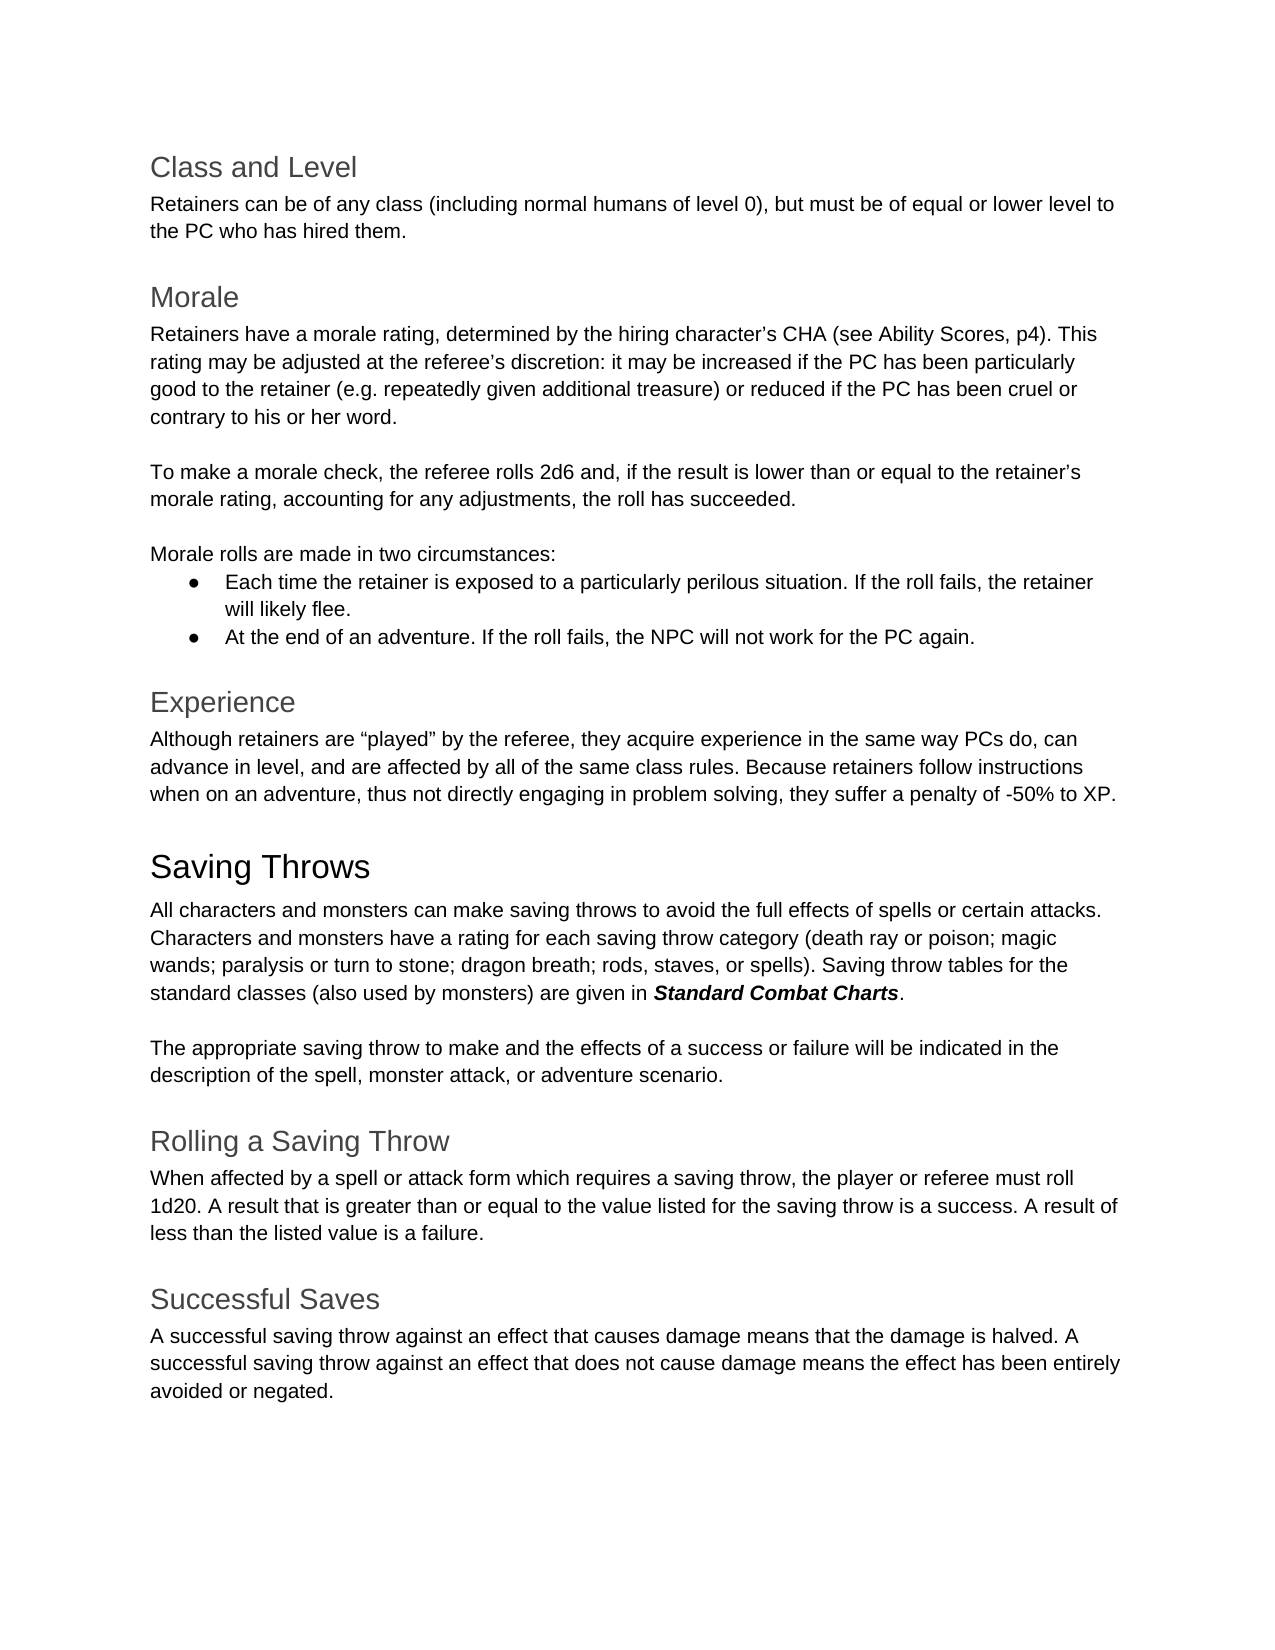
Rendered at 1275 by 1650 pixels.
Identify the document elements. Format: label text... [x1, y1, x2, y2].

text Morale rolls are made in two circumstances: [150, 542, 1125, 566]
subtitle Rolling a Saving Throw [150, 1124, 1125, 1158]
subtitle Class and Level [150, 150, 1125, 183]
text Retainers have a morale rating, determined by the hiring character’s CHA (see Ability Scores, p4). This rating may be adjusted at the referee’s discretion: it may be increased if the PC has been particularly good to the retainer (e.g. repeatedly given additional treasure) or reduced if the PC has been cruel or contrary to his or her word. [150, 322, 1125, 428]
subtitle Successful Saves [150, 1282, 1125, 1315]
subtitle Morale [150, 280, 1125, 314]
list At the end of an adventure. If the roll fails, the NPC will not work for the PC again. [187, 624, 1125, 648]
subtitle Experience [150, 685, 1125, 719]
text The appropriate saving throw to make and the effects of a success or failure will be indicated in the description of the spell, monster attack, or adventure scenario. [150, 1036, 1125, 1087]
text Retainers can be of any class (including normal humans of level 0), but must be of equal or lower level to the PC who has hired them. [150, 192, 1125, 243]
text All characters and monsters can make saving throws to avoid the full effects of spells or certain attacks. Characters and monsters have a rating for each saving throw category (death ray or poison; magic wands; paralysis or turn to stone; dragon breath; rods, staves, or spells). Saving throw tables for the standard classes (also used by monsters) are given in Standard Combat Charts. [150, 898, 1125, 1005]
text To make a morale check, the referee rolls 2d6 and, if the result is lower than or equal to the retainer’s morale rating, accounting for any adjustments, the roll has succeeded. [150, 459, 1125, 511]
text A successful saving throw against an effect that causes damage means that the damage is halved. A successful saving throw against an effect that does not cause damage means the effect has been entirely avoided or negated. [150, 1324, 1125, 1403]
text Although retainers are “played” by the referee, they acquire experience in the same way PCs do, can advance in level, and are affected by all of the same class rules. Because retainers follow instructions when on an adventure, thus not directly engaging in problem solving, they suffer a penalty of -50% to XP. [150, 727, 1125, 806]
subtitle Saving Throws [150, 847, 1125, 886]
list Each time the retainer is exposed to a particularly perilous situation. If the roll fails, the retainer will likely flee. [187, 569, 1125, 621]
text When affected by a spell or attack form which requires a saving throw, the player or referee must roll 1d20. A result that is greater than or equal to the value listed for the saving throw is a success. A result of less than the listed value is a failure. [150, 1166, 1125, 1245]
